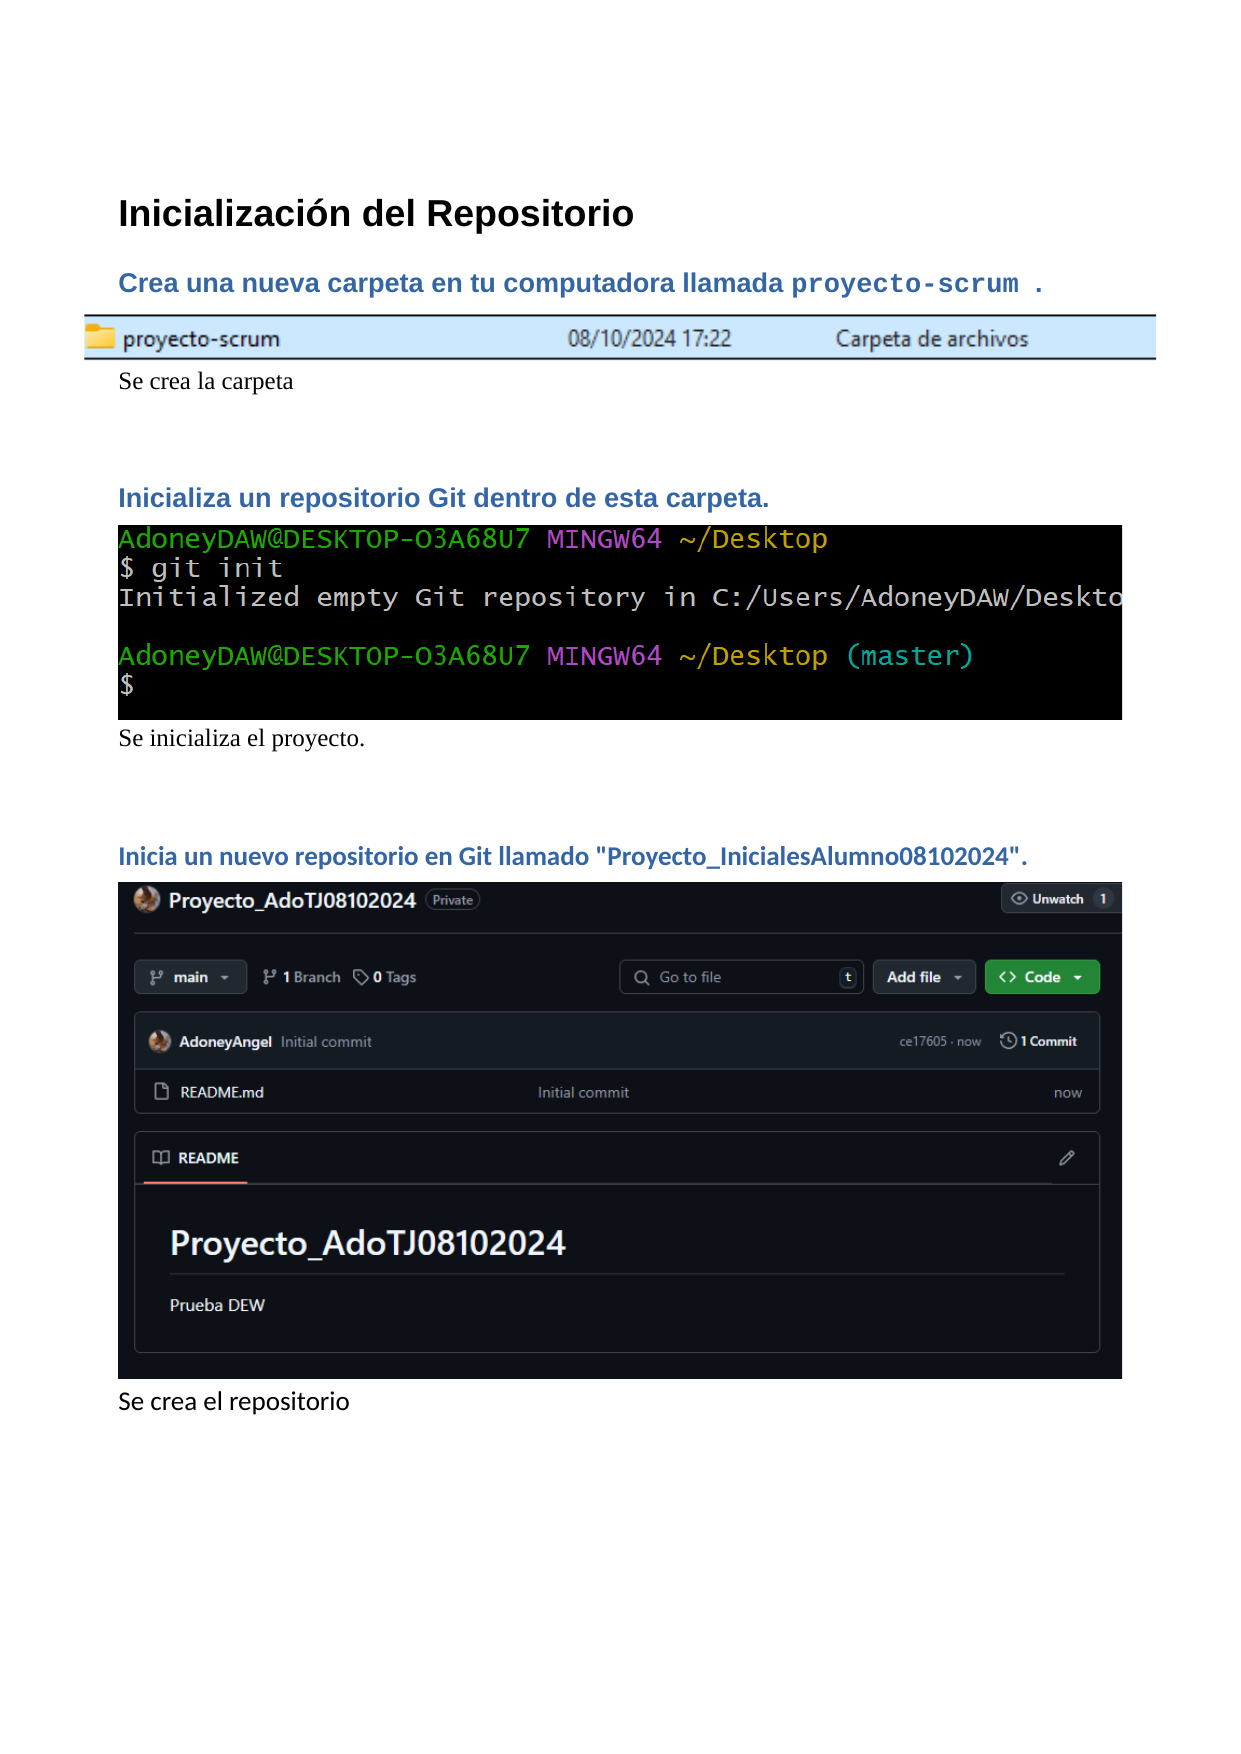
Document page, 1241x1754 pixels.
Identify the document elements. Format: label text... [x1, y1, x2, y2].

subtitle Inicialización del Repositorio [118, 191, 1122, 234]
text Se crea el repositorio [118, 1379, 1122, 1417]
picture [84, 313, 1157, 362]
text Se crea la carpeta [118, 362, 1122, 394]
subtitle Inicia un nuevo repositorio en Git llamado "Proyecto_InicialesAlumno08102024". [118, 839, 1122, 873]
subtitle Inicializa un repositorio Git dentro de esta carpeta. [118, 482, 1122, 513]
picture [118, 882, 1123, 1379]
subtitle Crea una nueva carpeta en tu computadora llamada proyecto-scrum . [118, 267, 1122, 301]
text Se inicializa el proyecto. [118, 720, 1122, 752]
picture [118, 525, 1123, 720]
